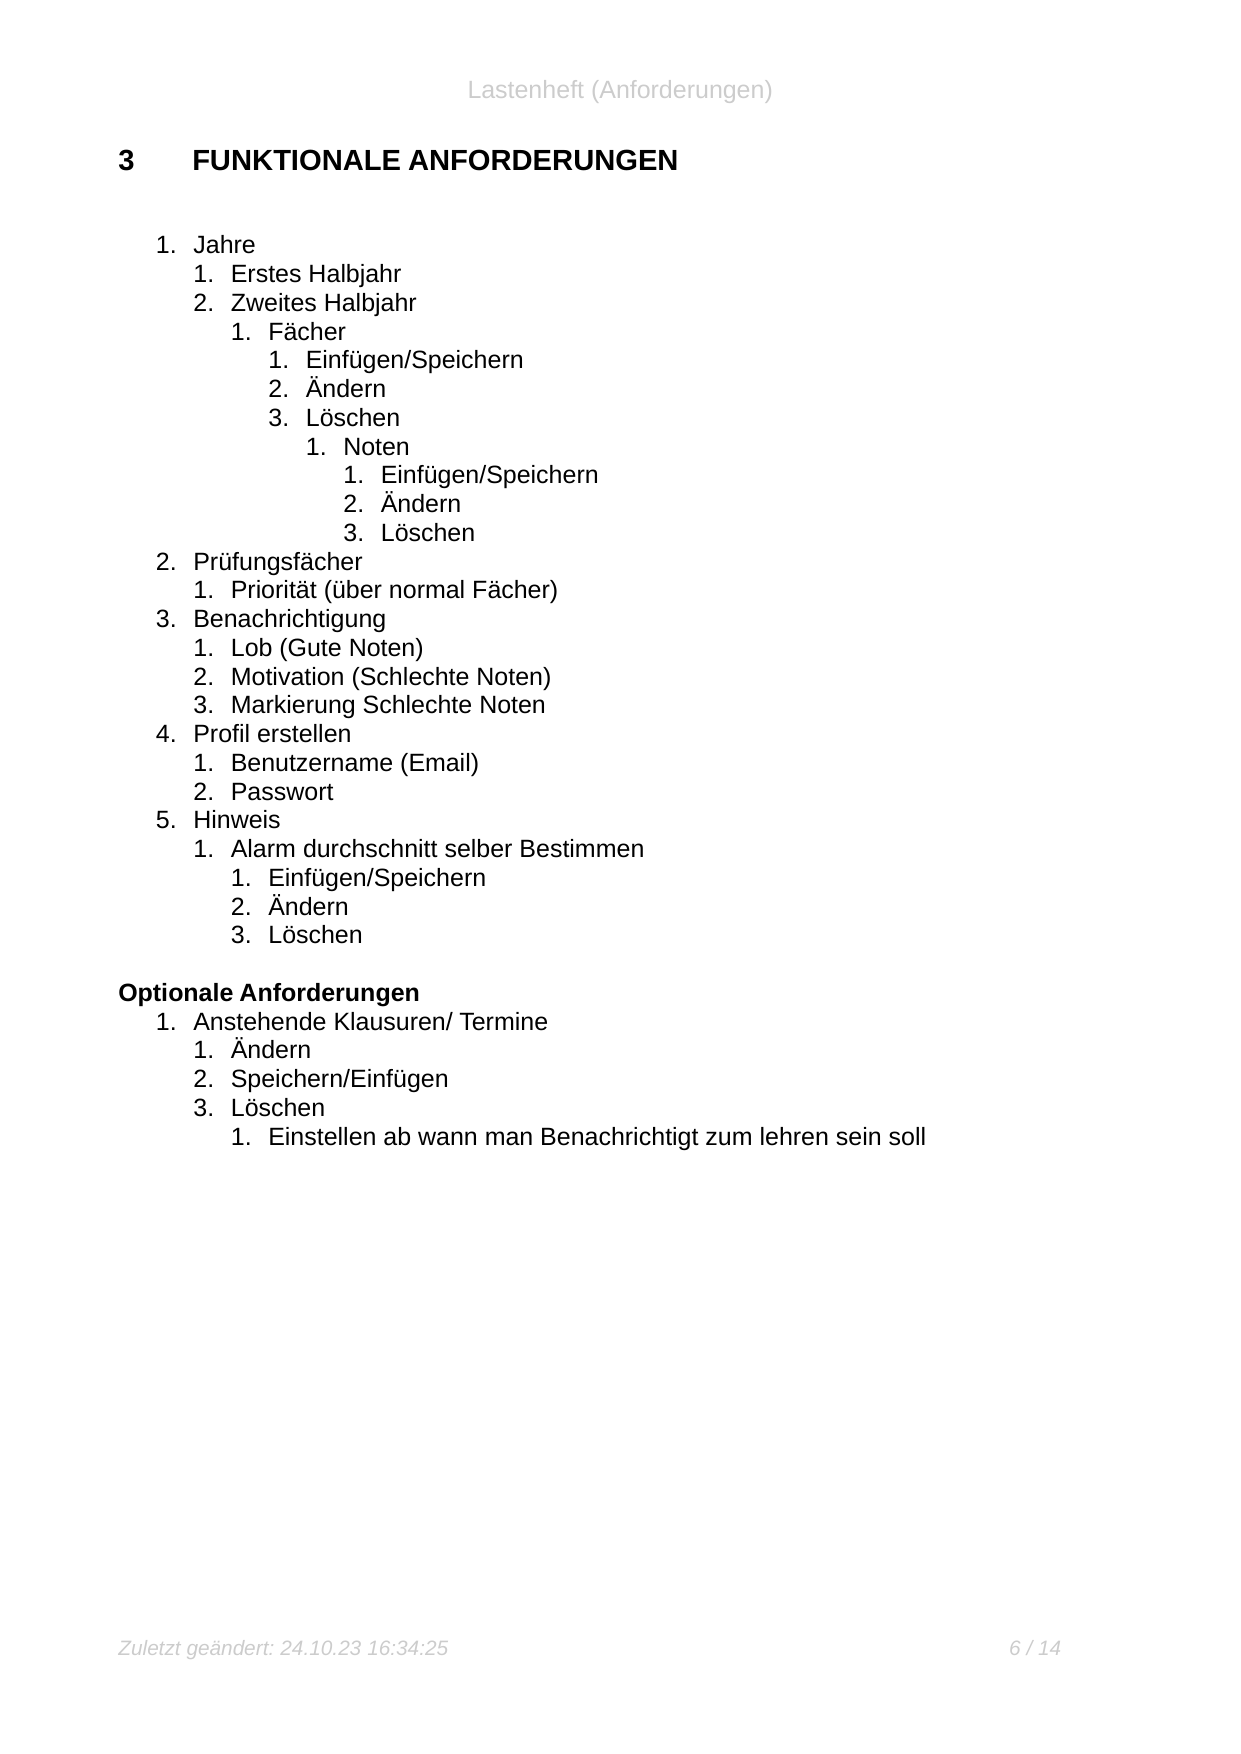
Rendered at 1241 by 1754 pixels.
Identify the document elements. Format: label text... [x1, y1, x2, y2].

list Motivation (Schlechte Noten) [193, 662, 1122, 690]
list Speichern/Einfügen [193, 1064, 1122, 1093]
list Benachrichtigung [156, 604, 1122, 633]
list Alarm durchschnitt selber Bestimmen [193, 834, 1122, 863]
list Lob (Gute Noten) [193, 633, 1122, 662]
list Markierung Schlechte Noten [193, 690, 1122, 719]
list Einfügen/Speichern [231, 863, 1122, 892]
list Prüfungsfächer [156, 547, 1122, 575]
subtitle Funktionale Anforderungen [118, 143, 1122, 177]
list Jahre [156, 230, 1122, 259]
list Ändern [193, 1035, 1122, 1064]
list Einstellen ab wann man Benachrichtigt zum lehren sein soll [231, 1122, 1122, 1150]
text Optionale Anforderungen [118, 978, 1122, 1007]
list Löschen [343, 518, 1122, 547]
list Löschen [268, 403, 1122, 432]
list Löschen [231, 920, 1122, 949]
list Profil erstellen [156, 719, 1122, 748]
list Priorität (über normal Fächer) [193, 575, 1122, 604]
list Erstes Halbjahr [193, 259, 1122, 288]
list Einfügen/Speichern [268, 345, 1122, 374]
list Einfügen/Speichern [343, 460, 1122, 489]
list Fächer [231, 317, 1122, 345]
list Löschen [193, 1093, 1122, 1122]
list Zweites Halbjahr [193, 288, 1122, 317]
list Passwort [193, 777, 1122, 805]
list Benutzername (Email) [193, 748, 1122, 777]
list Anstehende Klausuren/ Termine [156, 1007, 1122, 1035]
list Noten [306, 432, 1122, 460]
list Hinweis [156, 805, 1122, 834]
list Ändern [343, 489, 1122, 518]
list Ändern [268, 374, 1122, 403]
list Ändern [231, 892, 1122, 920]
